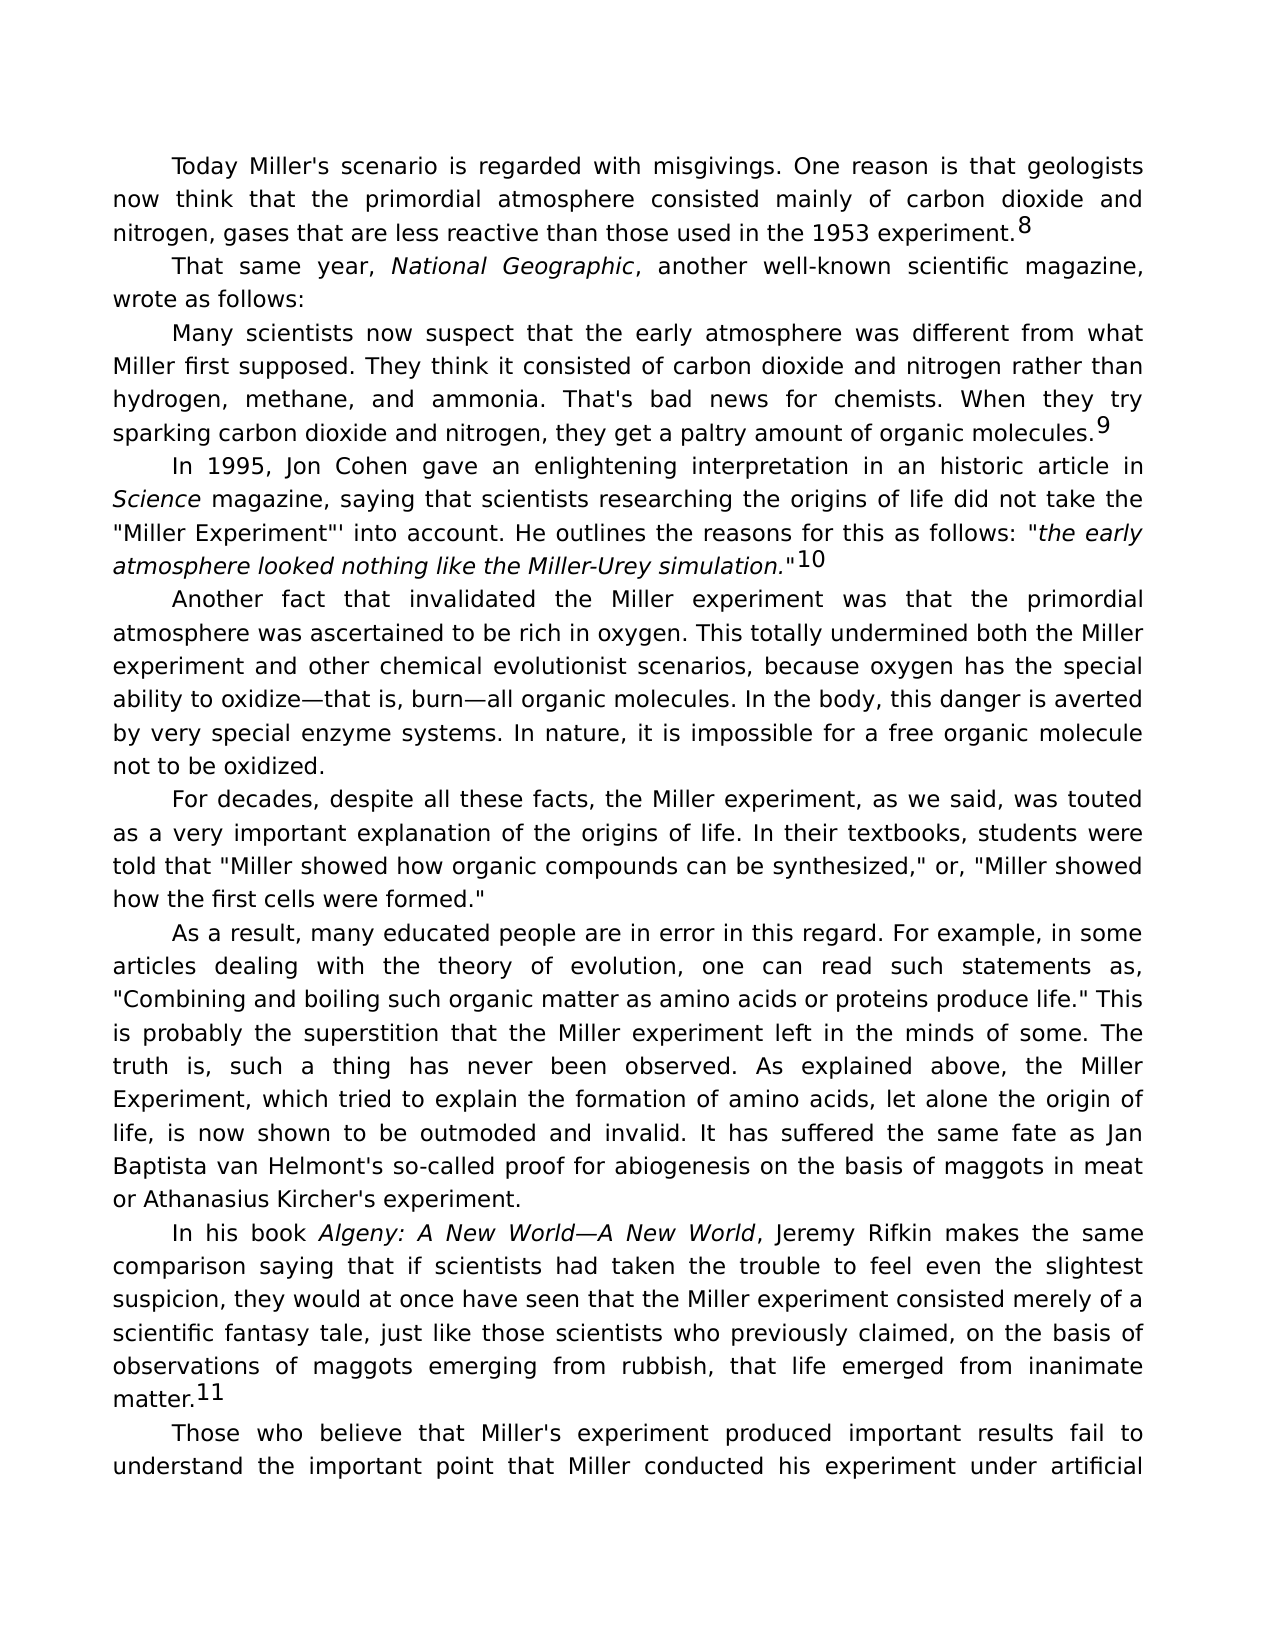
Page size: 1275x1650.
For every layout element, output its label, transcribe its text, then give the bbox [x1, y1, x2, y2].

text As a result, many educated people are in error in this regard. For example, in some articles dealing with the theory of evolution, one can read such statements as, "Combining and boiling such organic matter as amino acids or proteins produce life." This is probably the superstition that the Miller experiment left in the minds of some. The truth is, such a thing has never been observed. As explained above, the Miller Experiment, which tried to explain the formation of amino acids, let alone the origin of life, is now shown to be outmoded and invalid. It has suffered the same fate as Jan Baptista van Helmont's so-called proof for abiogenesis on the basis of maggots in meat or Athanasius Kircher's experiment. [112, 914, 1145, 1214]
text That same year, National Geographic, another well-known scientific magazine, wrote as follows: [112, 248, 1145, 314]
text Those who believe that Miller's experiment produced important results fail to understand the important point that Miller conducted his experiment under artificial [112, 1414, 1145, 1481]
text In 1995, Jon Cohen gave an enlightening interpretation in an historic article in Science magazine, saying that scientists researching the origins of life did not take the "Miller Experiment"' into account. He outlines the reasons for this as follows: "the early atmosphere looked nothing like the Miller-Urey simulation."10 [112, 448, 1145, 581]
text Many scientists now suspect that the early atmosphere was different from what Miller first supposed. They think it consisted of carbon dioxide and nitrogen rather than hydrogen, methane, and ammonia. That's bad news for chemists. When they try sparking carbon dioxide and nitrogen, they get a paltry amount of organic molecules.9 [112, 314, 1145, 448]
text For decades, despite all these facts, the Miller experiment, as we said, was touted as a very important explanation of the origins of life. In their textbooks, students were told that "Miller showed how organic compounds can be synthesized," or, "Miller showed how the first cells were formed." [112, 781, 1145, 914]
text In his book Algeny: A New World—A New World, Jeremy Rifkin makes the same comparison saying that if scientists had taken the trouble to feel even the slightest suspicion, they would at once have seen that the Miller experiment consisted merely of a scientific fantasy tale, just like those scientists who previously claimed, on the basis of observations of maggots emerging from rubbish, that life emerged from inanimate matter.11 [112, 1214, 1145, 1414]
text Another fact that invalidated the Miller experiment was that the primordial atmosphere was ascertained to be rich in oxygen. This totally undermined both the Miller experiment and other chemical evolutionist scenarios, because oxygen has the special ability to oxidize—that is, burn—all organic molecules. In the body, this danger is averted by very special enzyme systems. In nature, it is impossible for a free organic molecule not to be oxidized. [112, 581, 1145, 781]
text Today Miller's scenario is regarded with misgivings. One reason is that geologists now think that the primordial atmosphere consisted mainly of carbon dioxide and nitrogen, gases that are less reactive than those used in the 1953 experiment.8 [112, 148, 1145, 248]
